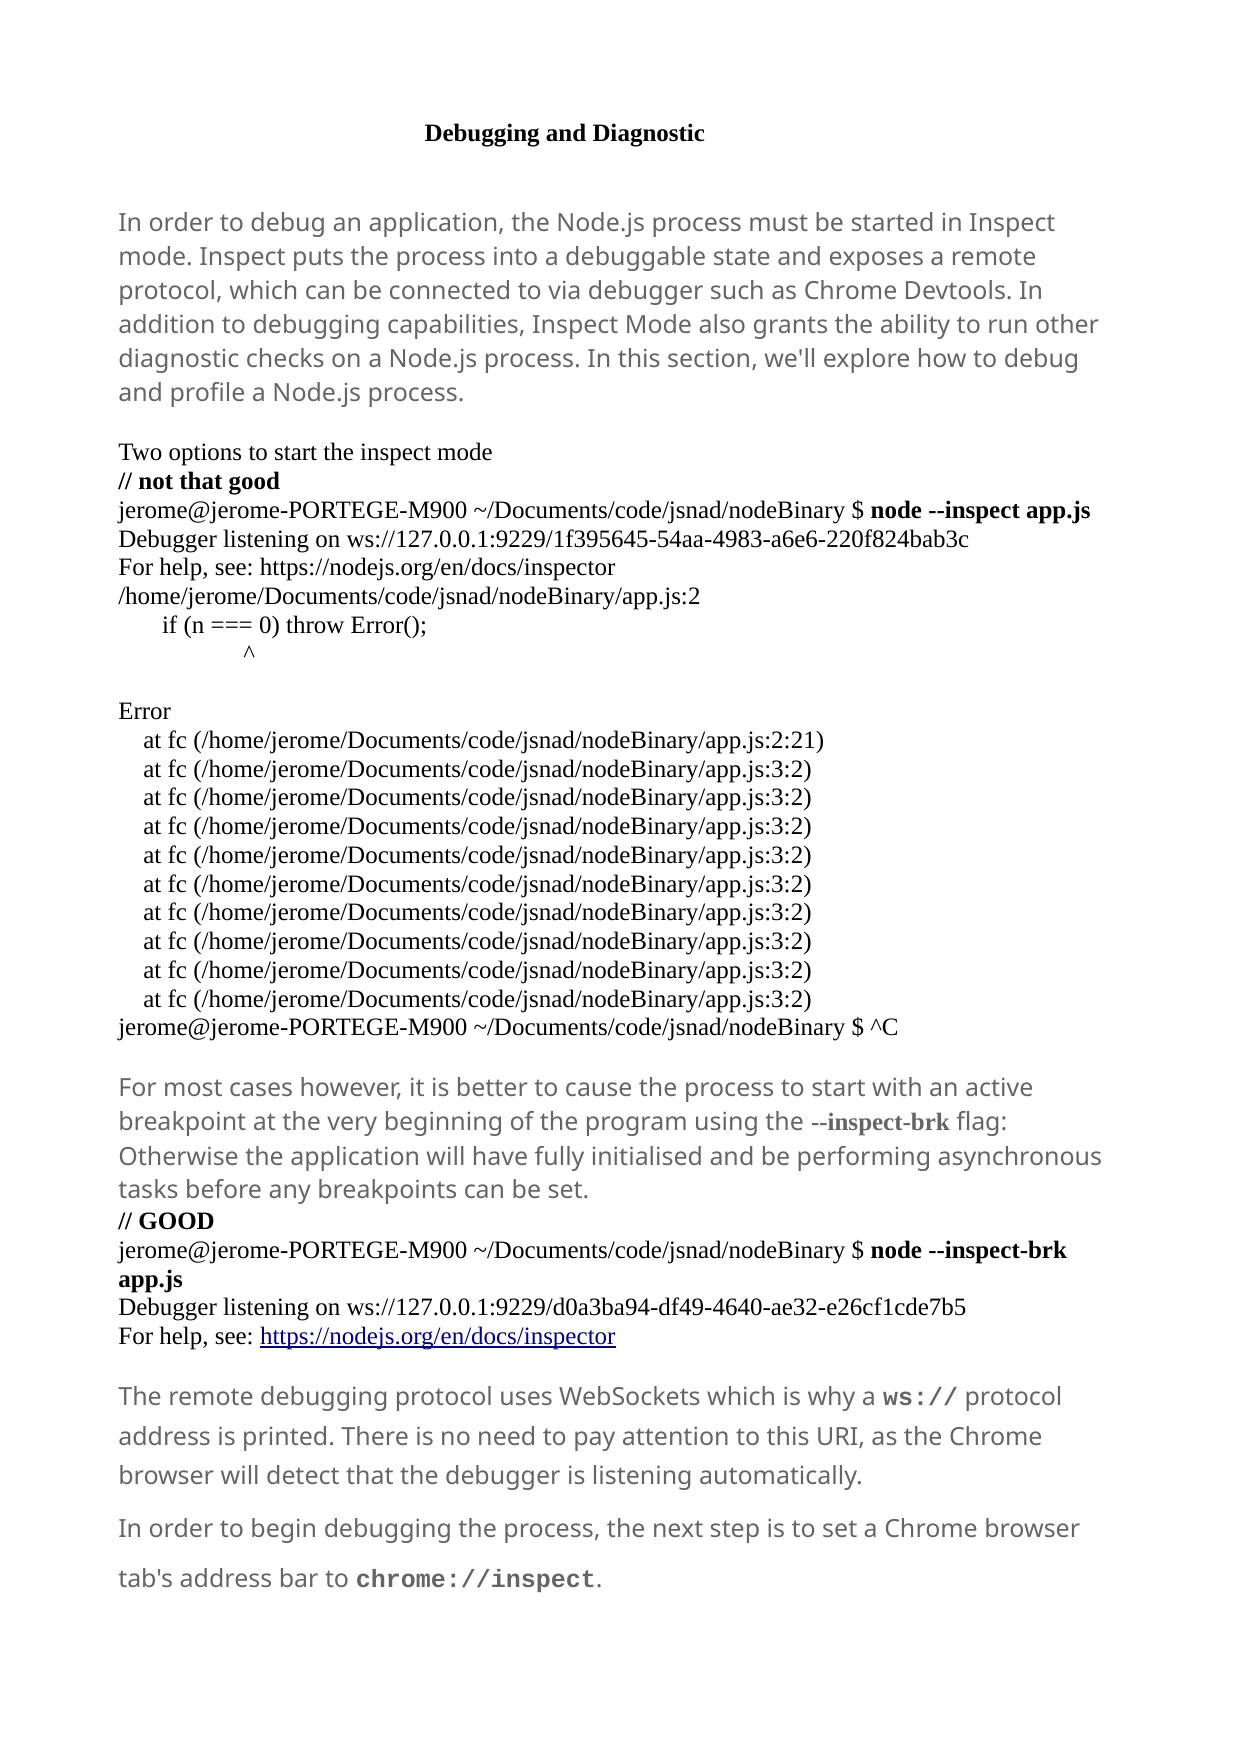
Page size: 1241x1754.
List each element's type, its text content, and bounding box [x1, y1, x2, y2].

text Error [118, 696, 1122, 725]
text // GOOD [118, 1206, 1122, 1235]
text at fc (/home/jerome/Documents/code/jsnad/nodeBinary/app.js:3:2) [118, 897, 1122, 926]
text For most cases however, it is better to cause the process to start with an active breakpoint at the very beginning of the program using the --inspect-brk flag: [118, 1070, 1122, 1138]
text Otherwise the application will have fully initialised and be performing asynchronous tasks before any breakpoints can be set. [118, 1138, 1122, 1206]
text at fc (/home/jerome/Documents/code/jsnad/nodeBinary/app.js:2:21) [118, 725, 1122, 754]
text Debugging and Diagnostic [118, 118, 1122, 147]
text // not that good [118, 466, 1122, 495]
text at fc (/home/jerome/Documents/code/jsnad/nodeBinary/app.js:3:2) [118, 955, 1122, 984]
text at fc (/home/jerome/Documents/code/jsnad/nodeBinary/app.js:3:2) [118, 984, 1122, 1012]
text ^ [118, 639, 1122, 667]
text at fc (/home/jerome/Documents/code/jsnad/nodeBinary/app.js:3:2) [118, 811, 1122, 840]
text Two options to start the inspect mode [118, 437, 1122, 466]
text at fc (/home/jerome/Documents/code/jsnad/nodeBinary/app.js:3:2) [118, 782, 1122, 811]
text In order to debug an application, the Node.js process must be started in Inspect mode. Inspect puts the process into a debuggable state and exposes a remote protocol, which can be connected to via debugger such as Chrome Devtools. In addition to debugging capabilities, Inspect Mode also grants the ability to run other diagnostic checks on a Node.js process. In this section, we'll explore how to debug and profile a Node.js process. [118, 204, 1122, 409]
text if (n === 0) throw Error(); [118, 610, 1122, 639]
text /home/jerome/Documents/code/jsnad/nodeBinary/app.js:2 [118, 581, 1122, 610]
text jerome@jerome-PORTEGE-M900 ~/Documents/code/jsnad/nodeBinary $ ^C [118, 1012, 1122, 1041]
text at fc (/home/jerome/Documents/code/jsnad/nodeBinary/app.js:3:2) [118, 869, 1122, 897]
text at fc (/home/jerome/Documents/code/jsnad/nodeBinary/app.js:3:2) [118, 926, 1122, 955]
text Debugger listening on ws://127.0.0.1:9229/1f395645-54aa-4983-a6e6-220f824bab3c [118, 524, 1122, 552]
text The remote debugging protocol uses WebSockets which is why a ws:// protocol address is printed. There is no need to pay attention to this URI, as the Chrome browser will detect that the debugger is listening automatically. [118, 1379, 1122, 1491]
text For help, see: https://nodejs.org/en/docs/inspector [118, 552, 1122, 581]
text at fc (/home/jerome/Documents/code/jsnad/nodeBinary/app.js:3:2) [118, 840, 1122, 869]
text For help, see: https://nodejs.org/en/docs/inspector [118, 1321, 1122, 1350]
text In order to begin debugging the process, the next step is to set a Chrome browser tab's address bar to chrome://inspect. [118, 1511, 1122, 1595]
text jerome@jerome-PORTEGE-M900 ~/Documents/code/jsnad/nodeBinary $ node --inspect app.js [118, 495, 1122, 524]
text Debugger listening on ws://127.0.0.1:9229/d0a3ba94-df49-4640-ae32-e26cf1cde7b5 [118, 1292, 1122, 1321]
text at fc (/home/jerome/Documents/code/jsnad/nodeBinary/app.js:3:2) [118, 754, 1122, 782]
text jerome@jerome-PORTEGE-M900 ~/Documents/code/jsnad/nodeBinary $ node --inspect-brk app.js [118, 1235, 1122, 1292]
